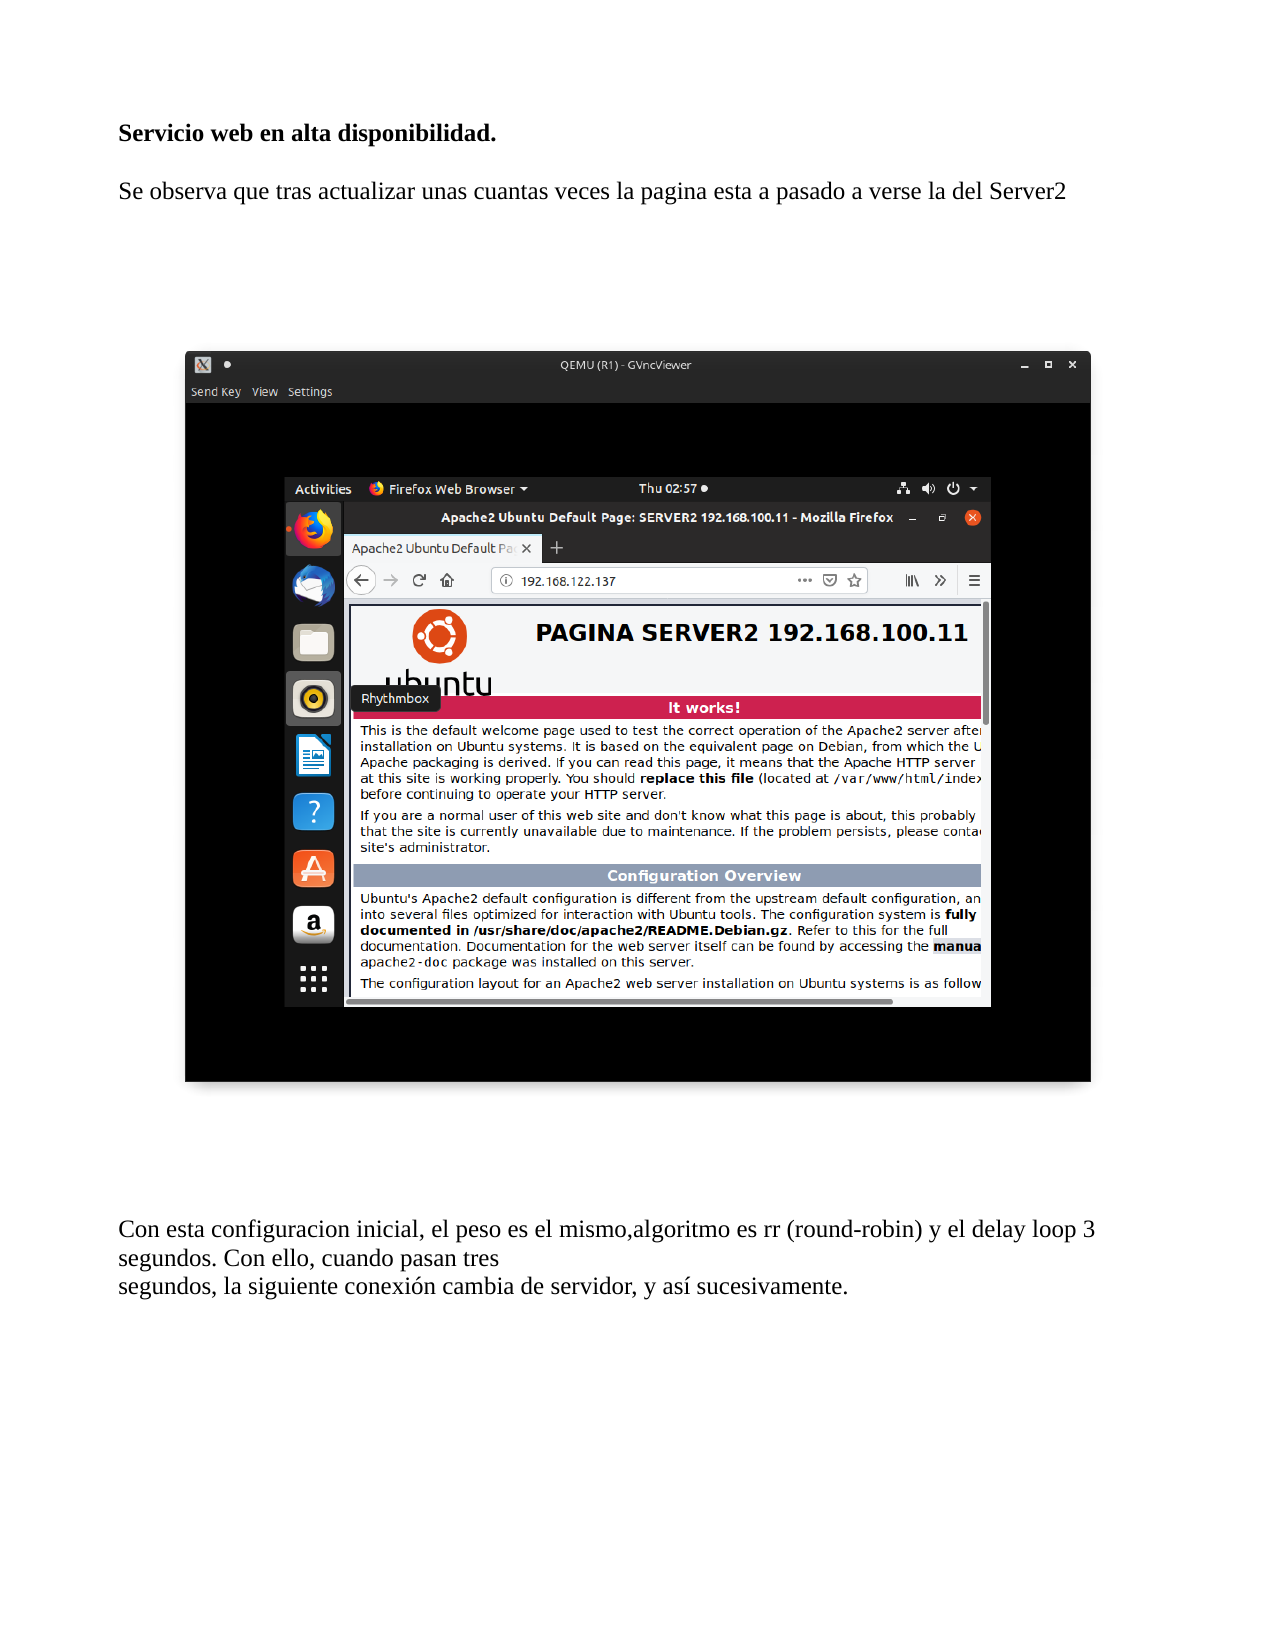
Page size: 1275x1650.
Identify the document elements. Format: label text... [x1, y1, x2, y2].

text segundos, la siguiente conexión cambia de servidor, y así sucesivamente. [118, 1271, 1157, 1300]
text Con esta configuracion inicial, el peso es el mismo,algoritmo es rr (round-robin) y el delay loop 3 segundos. Con ello, cuando pasan tres [118, 1214, 1157, 1271]
picture [118, 320, 1157, 1157]
text Se observa que tras actualizar unas cuantas veces la pagina esta a pasado a verse la del Server2 [118, 176, 1157, 205]
